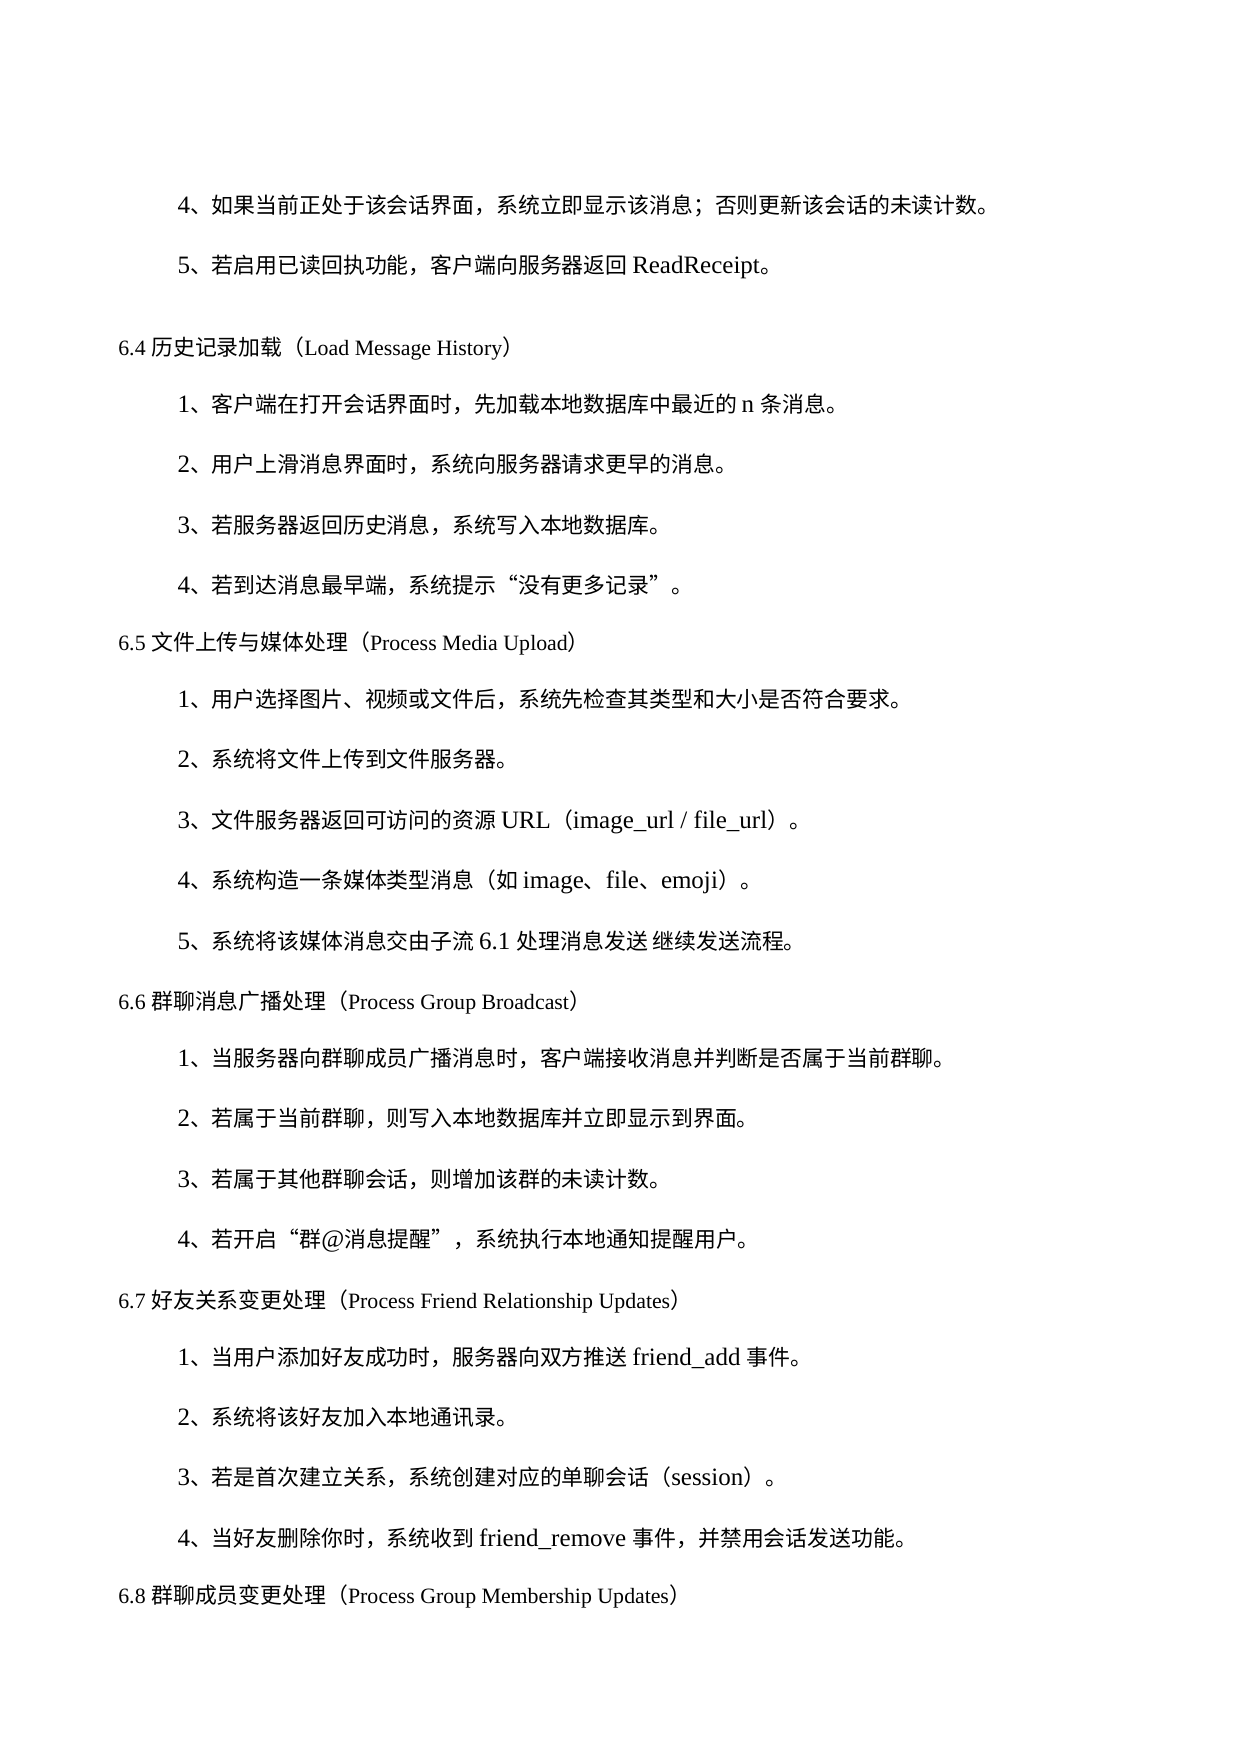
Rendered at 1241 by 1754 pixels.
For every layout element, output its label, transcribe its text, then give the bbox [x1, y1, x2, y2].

text 6.6 群聊消息广播处理（Process Group Broadcast） [118, 984, 1122, 1016]
list 2、若属于当前群聊，则写入本地数据库并立即显示到界面。 [177, 1101, 1122, 1133]
list 4、如果当前正处于该会话界面，系统立即显示该消息；否则更新该会话的未读计数。 [177, 188, 1122, 219]
list 5、若启用已读回执功能，客户端向服务器返回 ReadReceipt。 [177, 248, 1122, 280]
list 4、若到达消息最早端，系统提示“没有更多记录”。 [177, 568, 1122, 600]
text 6.7 好友关系变更处理（Process Friend Relationship Updates） [118, 1283, 1122, 1314]
text 6.5 文件上传与媒体处理（Process Media Upload） [118, 625, 1122, 657]
list 5、系统将该媒体消息交由子流 6.1 处理消息发送 继续发送流程。 [177, 924, 1122, 955]
list 4、当好友删除你时，系统收到 friend_remove 事件，并禁用会话发送功能。 [177, 1521, 1122, 1552]
list 1、当用户添加好友成功时，服务器向双方推送 friend_add 事件。 [177, 1339, 1122, 1371]
list 1、客户端在打开会话界面时，先加载本地数据库中最近的 n 条消息。 [177, 387, 1122, 419]
list 2、系统将文件上传到文件服务器。 [177, 742, 1122, 774]
list 1、用户选择图片、视频或文件后，系统先检查其类型和大小是否符合要求。 [177, 682, 1122, 714]
text 6.8 群聊成员变更处理（Process Group Membership Updates） [118, 1578, 1122, 1609]
list 3、文件服务器返回可访问的资源 URL（image_url / file_url）。 [177, 803, 1122, 834]
list 3、若服务器返回历史消息，系统写入本地数据库。 [177, 508, 1122, 539]
list 1、当服务器向群聊成员广播消息时，客户端接收消息并判断是否属于当前群聊。 [177, 1041, 1122, 1073]
list 4、系统构造一条媒体类型消息（如 image、file、emoji）。 [177, 863, 1122, 895]
list 2、系统将该好友加入本地通讯录。 [177, 1400, 1122, 1432]
list 4、若开启“群@消息提醒”，系统执行本地通知提醒用户。 [177, 1222, 1122, 1254]
text 6.4 历史记录加载（Load Message History） [118, 330, 1122, 362]
list 3、若是首次建立关系，系统创建对应的单聊会话（session）。 [177, 1460, 1122, 1492]
list 2、用户上滑消息界面时，系统向服务器请求更早的消息。 [177, 447, 1122, 479]
list 3、若属于其他群聊会话，则增加该群的未读计数。 [177, 1162, 1122, 1193]
